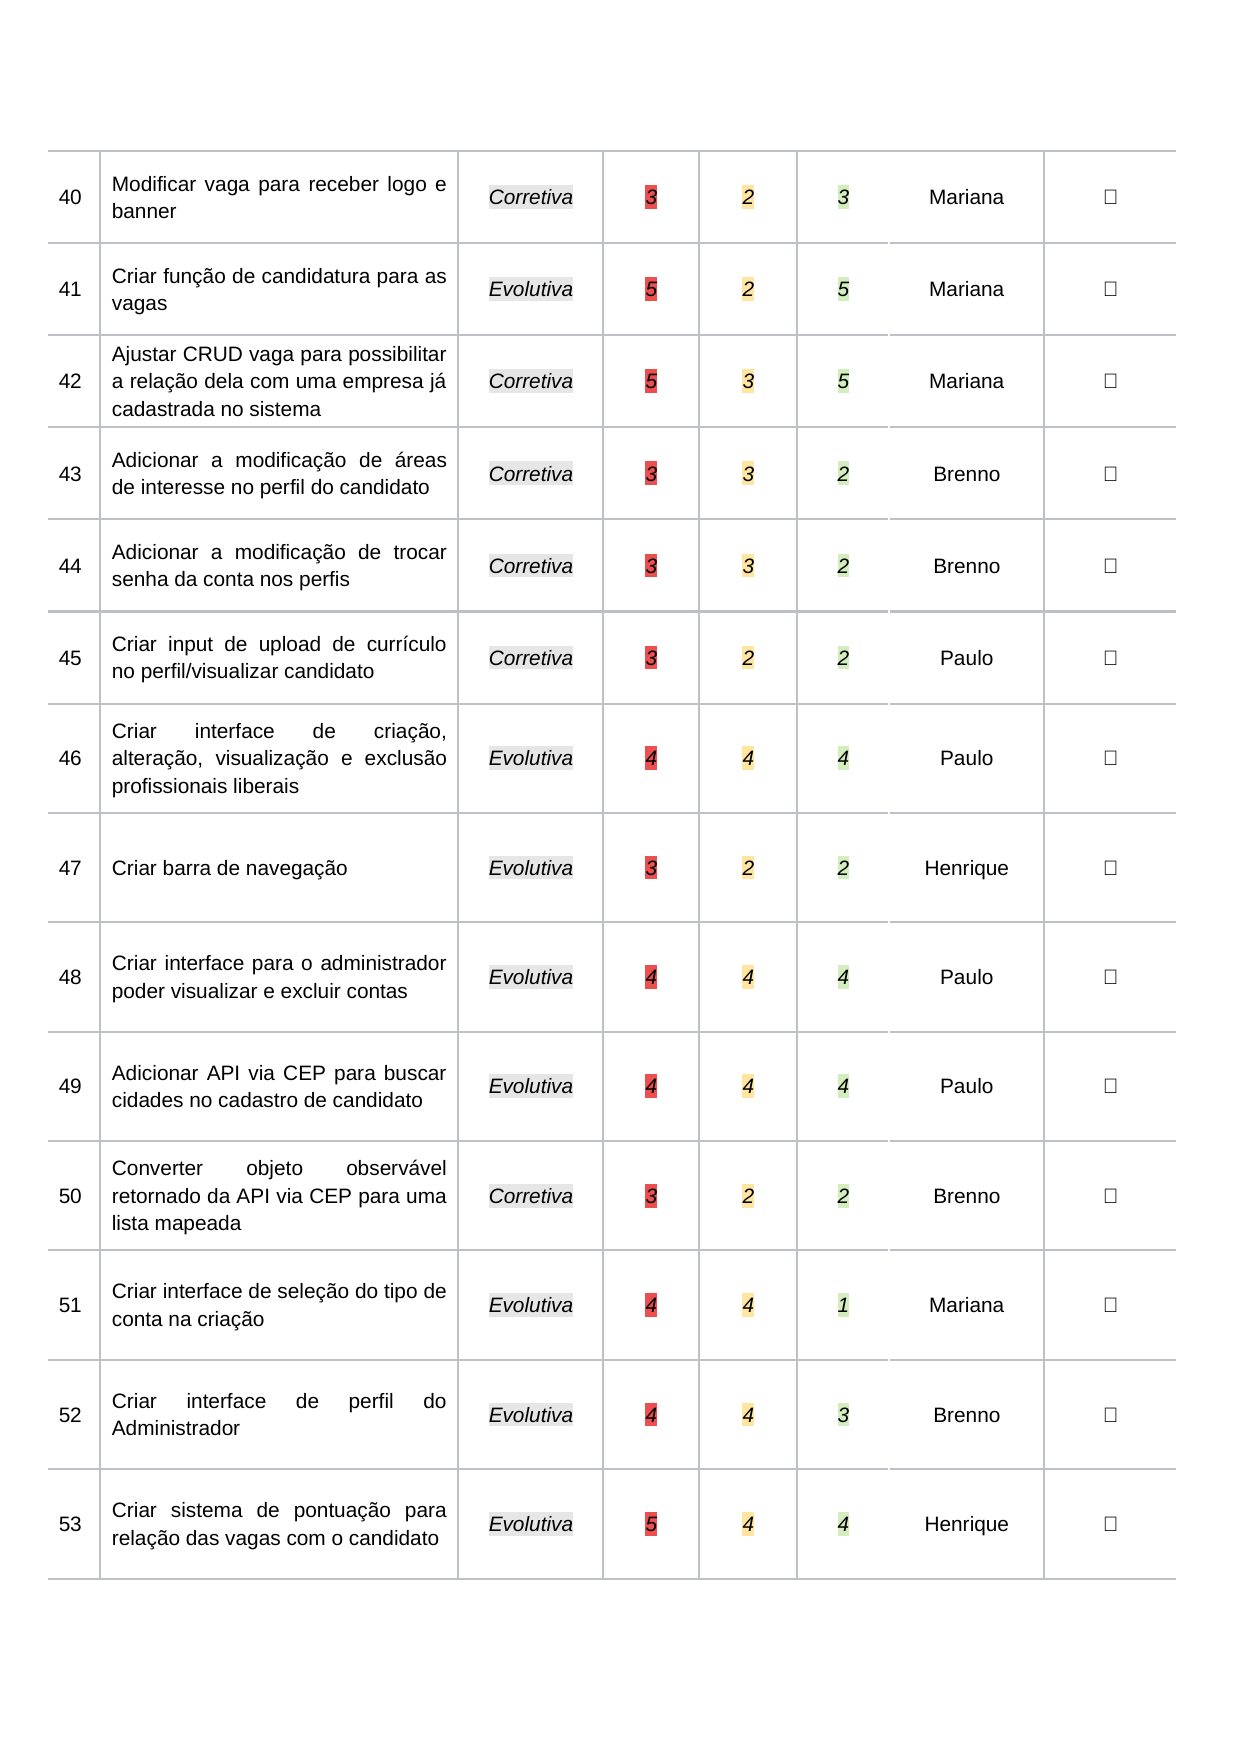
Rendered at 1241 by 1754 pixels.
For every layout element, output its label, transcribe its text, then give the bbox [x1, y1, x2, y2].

table_cell 3 [798, 152, 888, 242]
table_cell ✅ [1045, 152, 1176, 242]
table_cell Adicionar a modificação de trocar senha da conta nos perfis [101, 520, 457, 610]
table_cell 5 [604, 1470, 698, 1577]
table_cell 48 [48, 923, 99, 1031]
table_cell Criar interface para o administrador poder visualizar e excluir contas [101, 923, 457, 1031]
table_cell ✅ [1045, 814, 1176, 921]
table_cell ✅ [1045, 1470, 1176, 1577]
table_cell 4 [700, 1361, 796, 1468]
table_cell 2 [798, 814, 888, 921]
table_cell Criar interface de seleção do tipo de conta na criação [101, 1251, 457, 1359]
table_cell ✅ [1045, 1251, 1176, 1359]
table_cell 3 [700, 520, 796, 610]
table_cell Criar barra de navegação [101, 814, 457, 921]
table_cell 51 [48, 1251, 99, 1359]
table_cell 2 [700, 152, 796, 242]
table_cell Paulo [890, 613, 1043, 702]
table_cell 2 [798, 613, 888, 702]
table_cell Mariana [890, 1251, 1043, 1359]
table_cell ✅ [1045, 244, 1176, 334]
table_cell Corretiva [459, 428, 602, 518]
table_cell 4 [798, 1470, 888, 1577]
table_cell 47 [48, 814, 99, 921]
table_cell 4 [700, 705, 796, 812]
table_cell Criar função de candidatura para as vagas [101, 244, 457, 334]
table_cell Evolutiva [459, 814, 602, 921]
table_cell Brenno [890, 428, 1043, 518]
table_cell Corretiva [459, 152, 602, 242]
table_cell 4 [700, 923, 796, 1031]
table_cell Paulo [890, 705, 1043, 812]
table_cell ✅ [1045, 1033, 1176, 1140]
table_cell Paulo [890, 923, 1043, 1031]
table_cell 1 [798, 1251, 888, 1359]
table_cell Evolutiva [459, 1470, 602, 1577]
table_cell Criar sistema de pontuação para relação das vagas com o candidato [101, 1470, 457, 1577]
table_cell Corretiva [459, 613, 602, 702]
table_cell 45 [48, 613, 99, 702]
table_cell 3 [604, 520, 698, 610]
table_cell Criar input de upload de currículo no perfil/visualizar candidato [101, 613, 457, 702]
table_cell 3 [700, 428, 796, 518]
table_cell 40 [48, 152, 99, 242]
table_cell 2 [700, 613, 796, 702]
table_cell Converter objeto observável retornado da API via CEP para uma lista mapeada [101, 1142, 457, 1249]
table_cell Brenno [890, 1361, 1043, 1468]
table_cell Henrique [890, 814, 1043, 921]
table_cell 4 [604, 705, 698, 812]
table_cell ✅ [1045, 1361, 1176, 1468]
table_cell Evolutiva [459, 1361, 602, 1468]
table_cell ✅ [1045, 613, 1176, 702]
table_cell Evolutiva [459, 1033, 602, 1140]
table_cell Ajustar CRUD vaga para possibilitar a relação dela com uma empresa já cadastrada no sistema [101, 336, 457, 426]
table_cell 2 [798, 428, 888, 518]
table_cell 44 [48, 520, 99, 610]
table_cell ✅ [1045, 336, 1176, 426]
table_cell 50 [48, 1142, 99, 1249]
table_cell ✅ [1045, 520, 1176, 610]
table_cell 4 [604, 923, 698, 1031]
table_cell 4 [700, 1033, 796, 1140]
table_cell 2 [798, 520, 888, 610]
table_cell 2 [700, 244, 796, 334]
table_cell Paulo [890, 1033, 1043, 1140]
table_cell 43 [48, 428, 99, 518]
table_cell ✅ [1045, 1142, 1176, 1249]
table_cell Mariana [890, 152, 1043, 242]
table_cell Brenno [890, 520, 1043, 610]
table_cell 2 [700, 814, 796, 921]
table_cell Brenno [890, 1142, 1043, 1249]
table_cell 4 [700, 1251, 796, 1359]
table_cell 3 [604, 1142, 698, 1249]
table_cell Evolutiva [459, 244, 602, 334]
table_cell ✅ [1045, 428, 1176, 518]
table_cell 49 [48, 1033, 99, 1140]
table_cell 5 [604, 244, 698, 334]
table_cell 3 [604, 152, 698, 242]
table_cell 46 [48, 705, 99, 812]
table_cell Corretiva [459, 1142, 602, 1249]
table_cell 53 [48, 1470, 99, 1577]
table_cell 4 [798, 923, 888, 1031]
table_cell 4 [604, 1033, 698, 1140]
table_cell 2 [798, 1142, 888, 1249]
table_cell Evolutiva [459, 1251, 602, 1359]
table_cell Adicionar a modificação de áreas de interesse no perfil do candidato [101, 428, 457, 518]
table_cell 41 [48, 244, 99, 334]
table_cell 5 [798, 336, 888, 426]
table_cell 4 [700, 1470, 796, 1577]
table_cell 4 [604, 1361, 698, 1468]
table_cell Evolutiva [459, 705, 602, 812]
table_cell Henrique [890, 1470, 1043, 1577]
table_cell 5 [604, 336, 698, 426]
table_cell 52 [48, 1361, 99, 1468]
table_cell 3 [604, 613, 698, 702]
table_cell 3 [604, 428, 698, 518]
table_cell Modificar vaga para receber logo e banner [101, 152, 457, 242]
table_cell ✅ [1045, 923, 1176, 1031]
table_cell 3 [798, 1361, 888, 1468]
table_cell 4 [798, 705, 888, 812]
table_cell Corretiva [459, 520, 602, 610]
table_cell 42 [48, 336, 99, 426]
table_cell 4 [604, 1251, 698, 1359]
table_cell Mariana [890, 244, 1043, 334]
table_cell ✅ [1045, 705, 1176, 812]
table_cell Adicionar API via CEP para buscar cidades no cadastro de candidato [101, 1033, 457, 1140]
table_cell 2 [700, 1142, 796, 1249]
table_cell 3 [604, 814, 698, 921]
table_cell Criar interface de criação, alteração, visualização e exclusão profissionais liberais [101, 705, 457, 812]
table_cell Evolutiva [459, 923, 602, 1031]
table_cell 5 [798, 244, 888, 334]
table_cell 4 [798, 1033, 888, 1140]
table_cell 3 [700, 336, 796, 426]
table_cell Corretiva [459, 336, 602, 426]
table_cell Mariana [890, 336, 1043, 426]
table_cell Criar interface de perfil do Administrador [101, 1361, 457, 1468]
